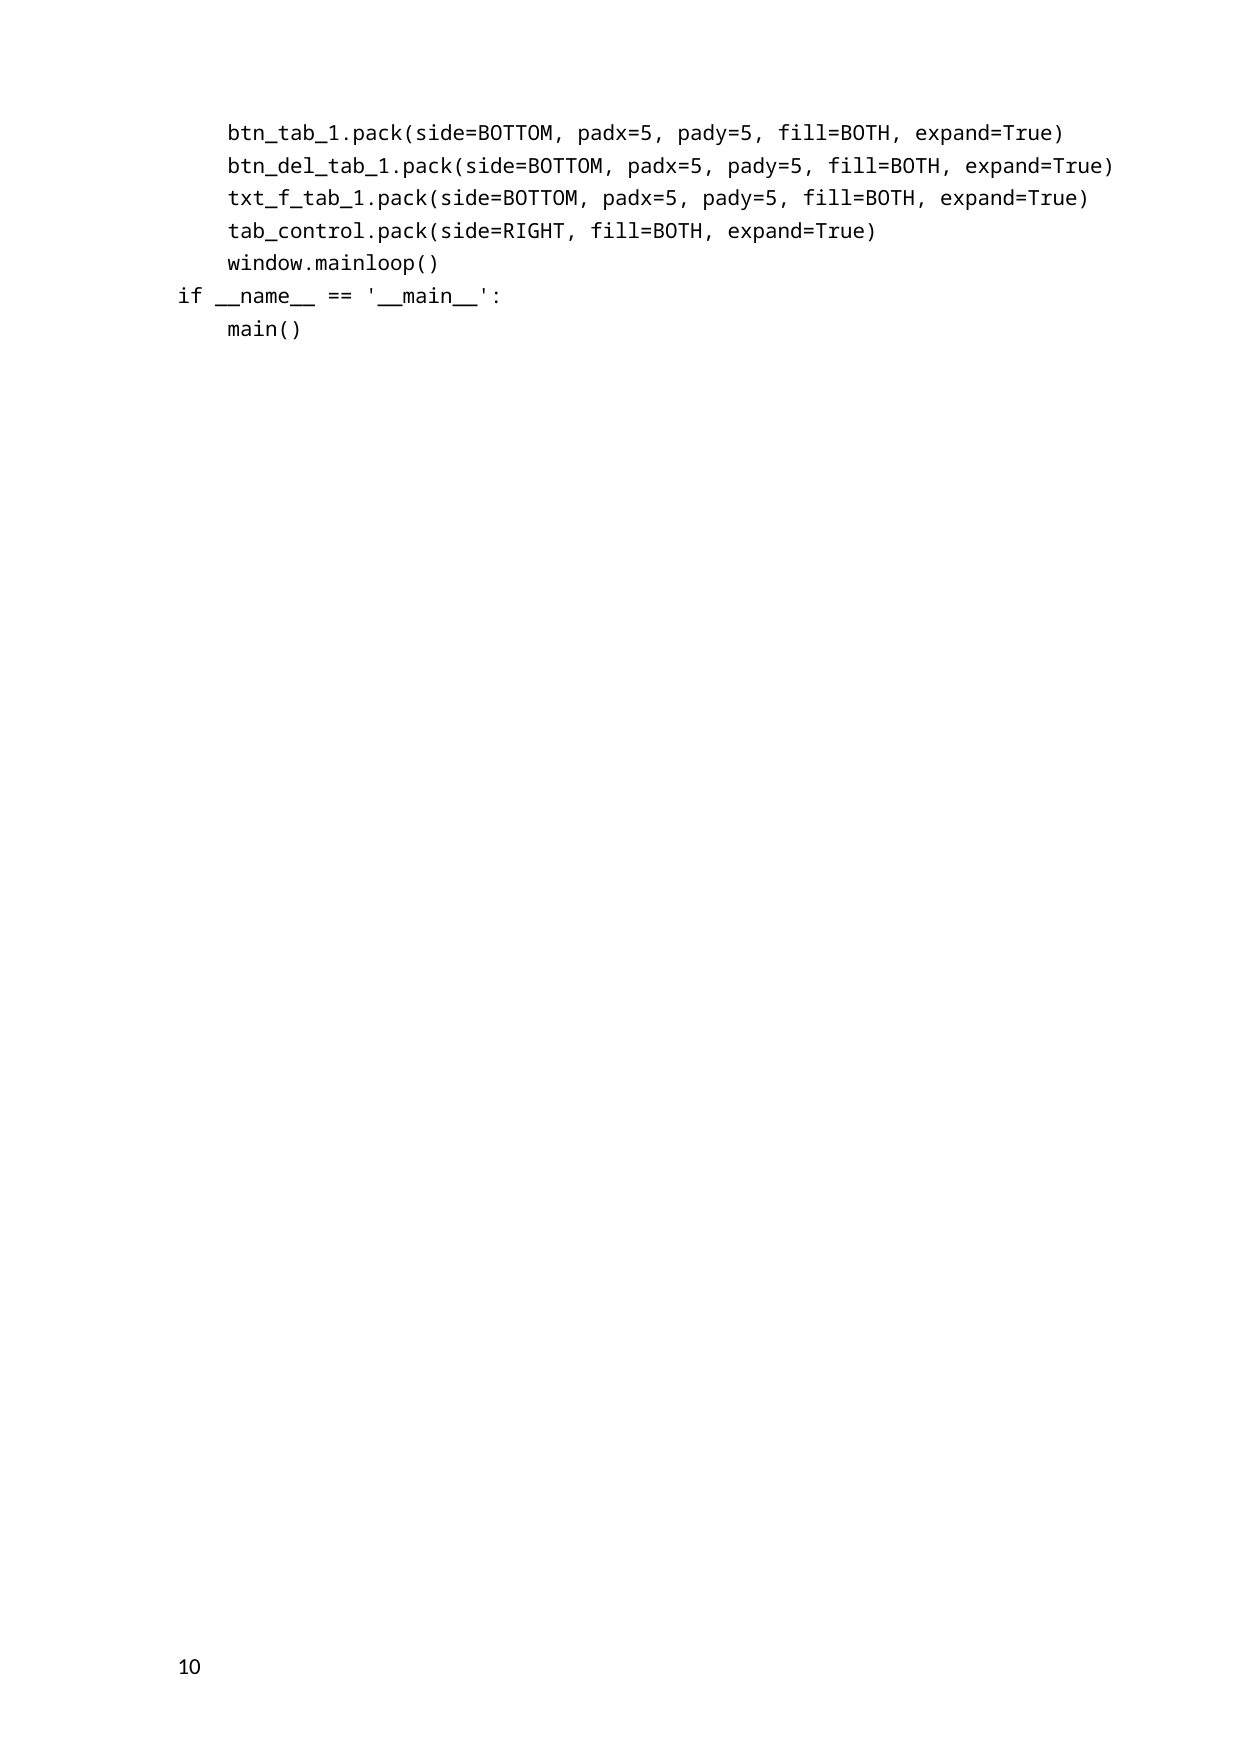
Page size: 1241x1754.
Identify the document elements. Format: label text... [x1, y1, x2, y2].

text window.mainloop() [177, 248, 1152, 277]
text main() [177, 314, 1152, 342]
text if __name__ == '__main__': [177, 281, 1152, 309]
text btn_del_tab_1.pack(side=BOTTOM, padx=5, pady=5, fill=BOTH, expand=True) [177, 151, 1152, 179]
text txt_f_tab_1.pack(side=BOTTOM, padx=5, pady=5, fill=BOTH, expand=True) [177, 183, 1152, 212]
text tab_control.pack(side=RIGHT, fill=BOTH, expand=True) [177, 216, 1152, 244]
text btn_tab_1.pack(side=BOTTOM, padx=5, pady=5, fill=BOTH, expand=True) [177, 118, 1152, 147]
